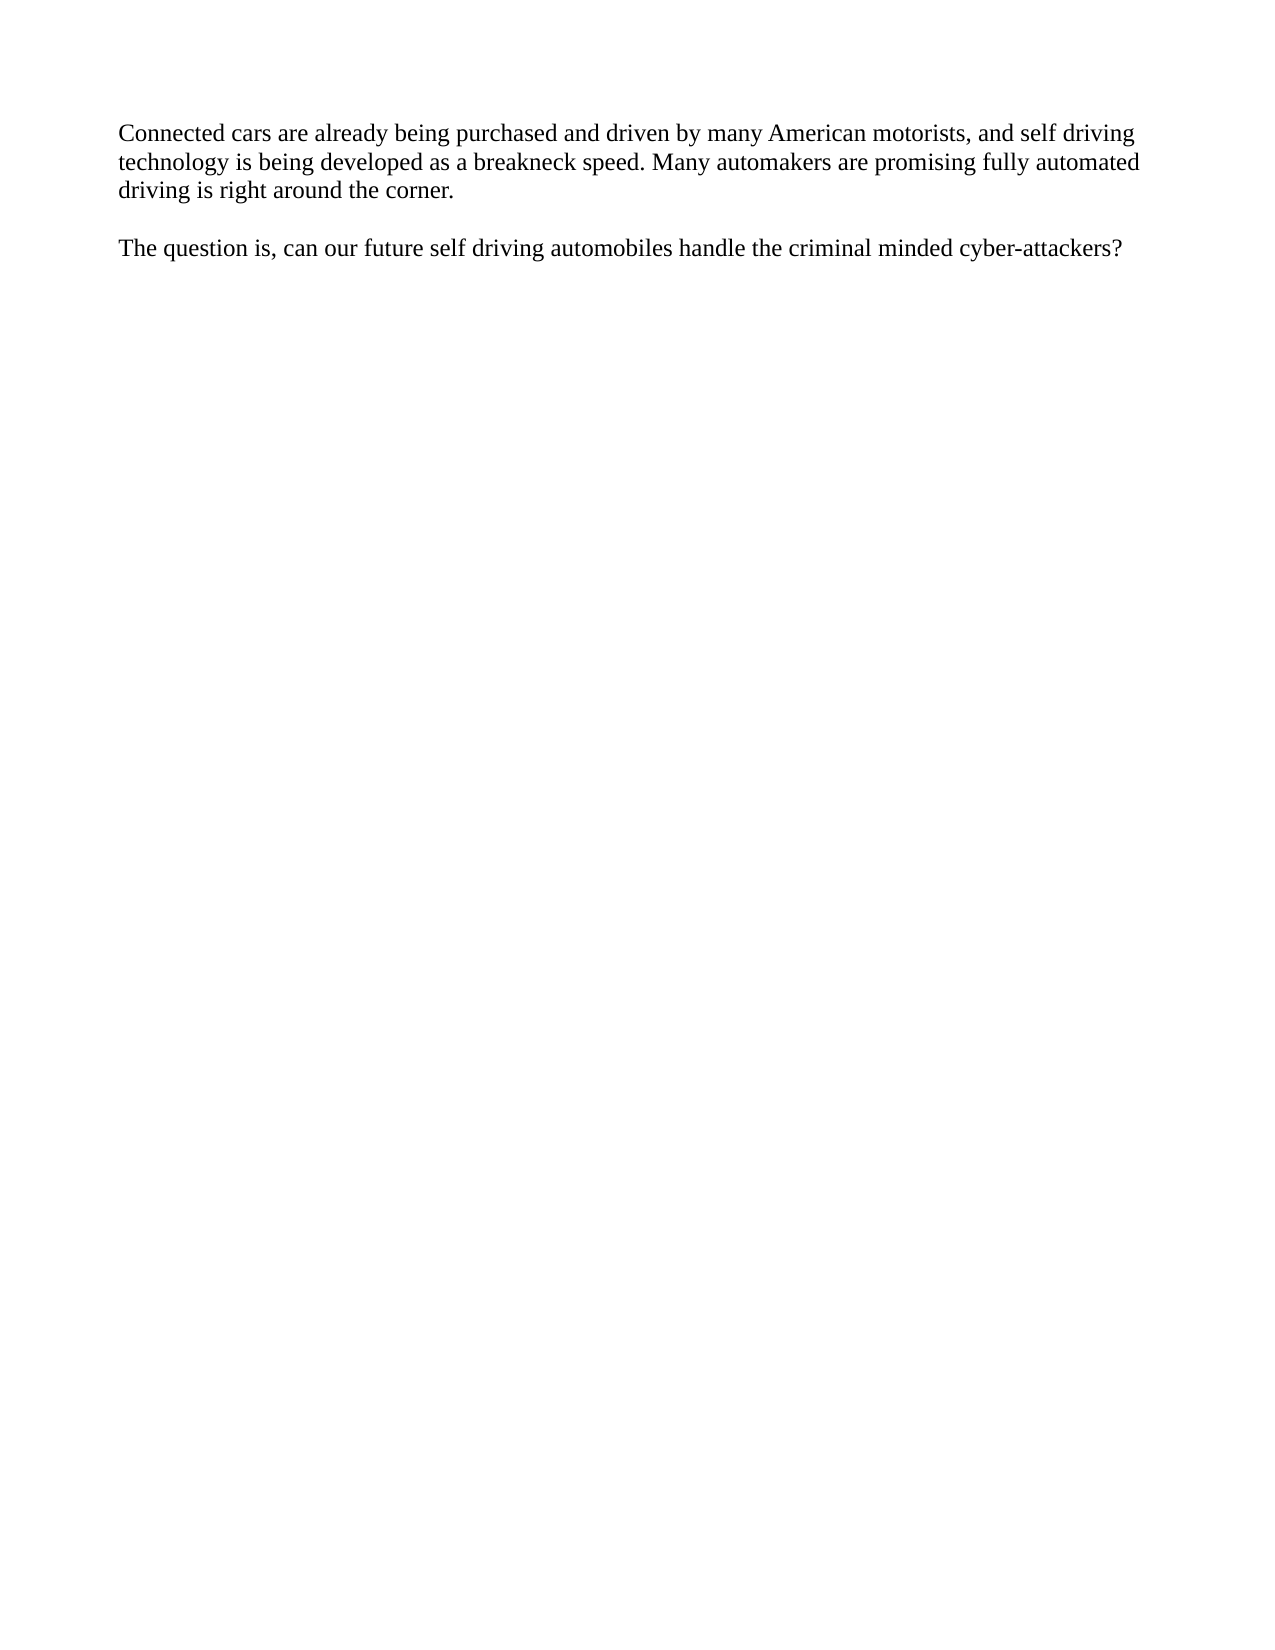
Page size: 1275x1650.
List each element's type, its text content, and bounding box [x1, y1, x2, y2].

text Connected cars are already being purchased and driven by many American motorists, and self driving technology is being developed as a breakneck speed. Many automakers are promising fully automated driving is right around the corner. [118, 118, 1157, 204]
text The question is, can our future self driving automobiles handle the criminal minded cyber-attackers? [118, 233, 1157, 262]
